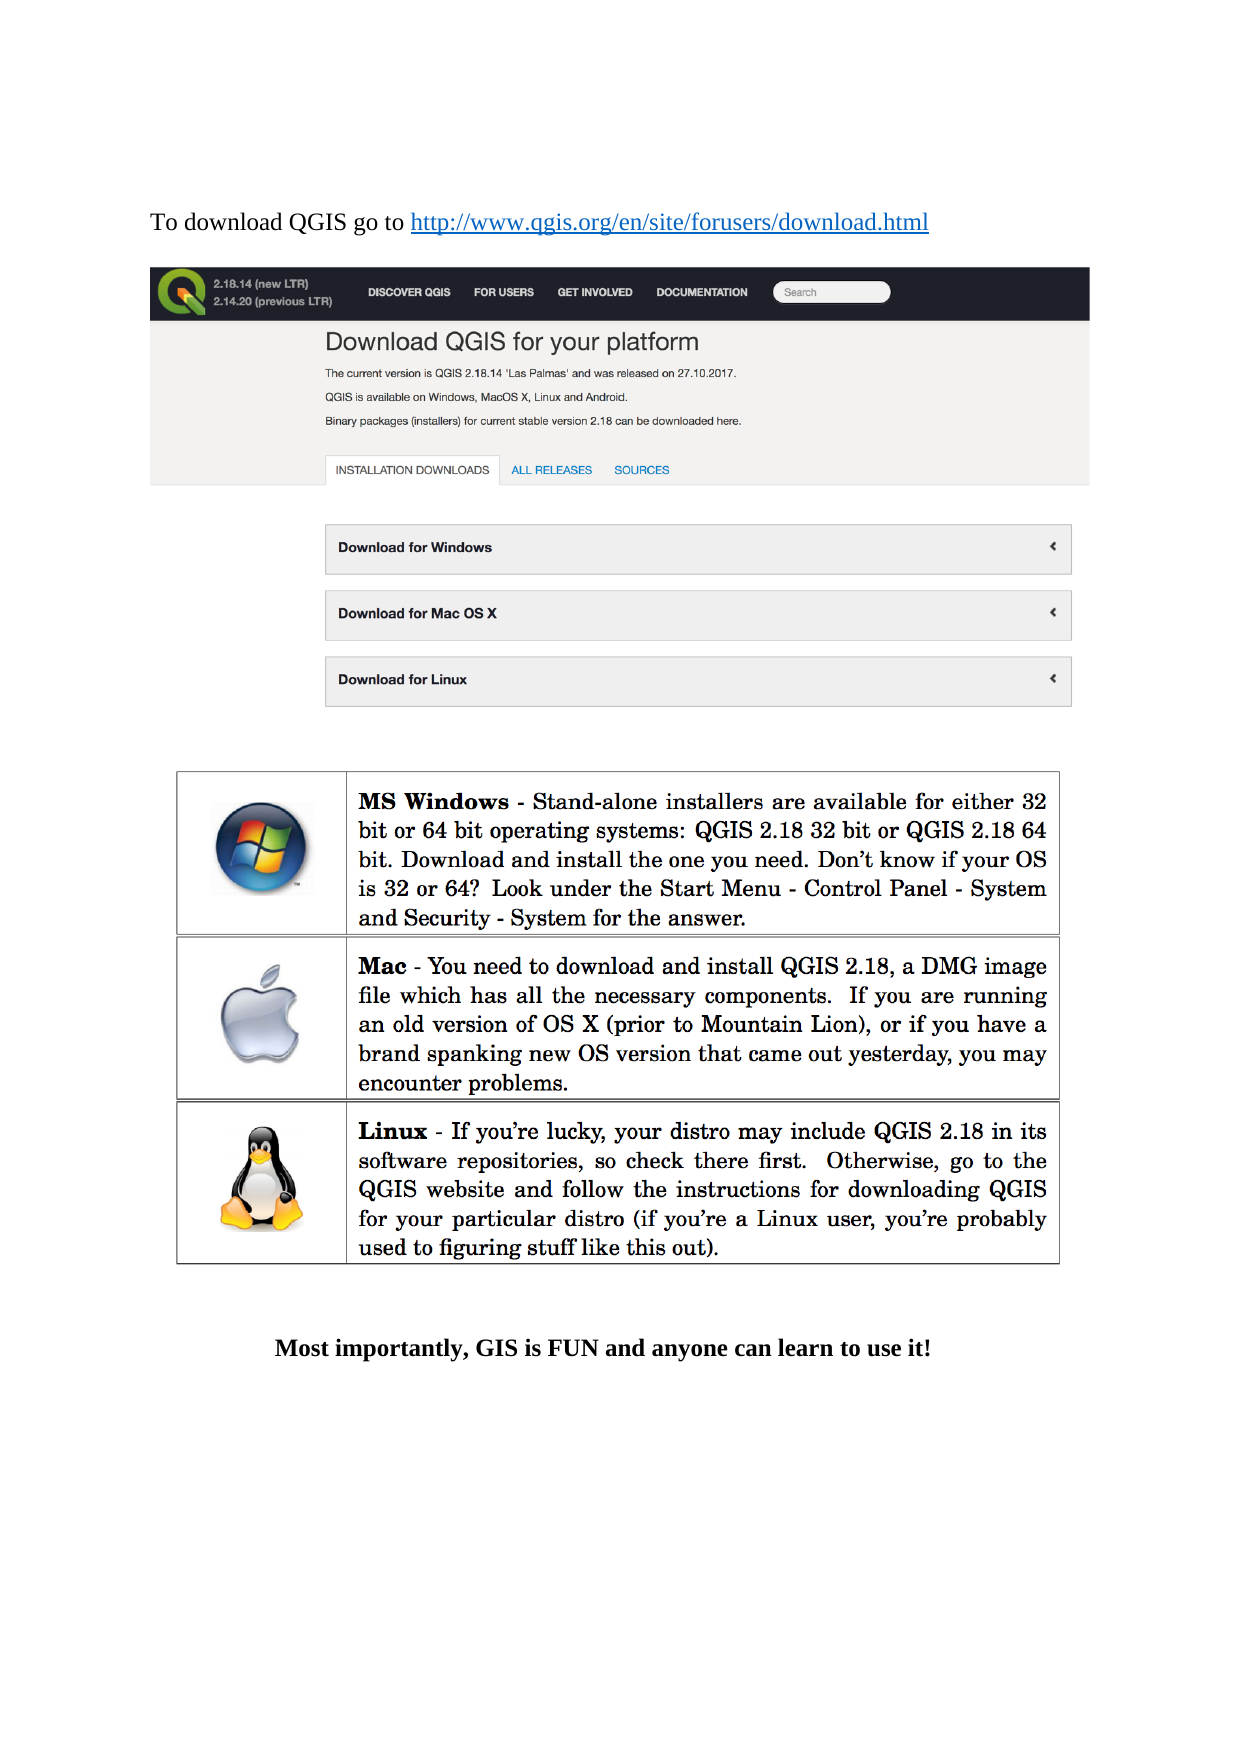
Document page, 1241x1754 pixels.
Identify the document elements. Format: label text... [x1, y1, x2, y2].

text To download QGIS go to http://www.qgis.org/en/site/forusers/download.html [150, 207, 1090, 236]
text Most importantly, GIS is FUN and anyone can learn to use it! [150, 1333, 1090, 1362]
picture [150, 266, 1090, 716]
picture [150, 747, 1090, 1272]
